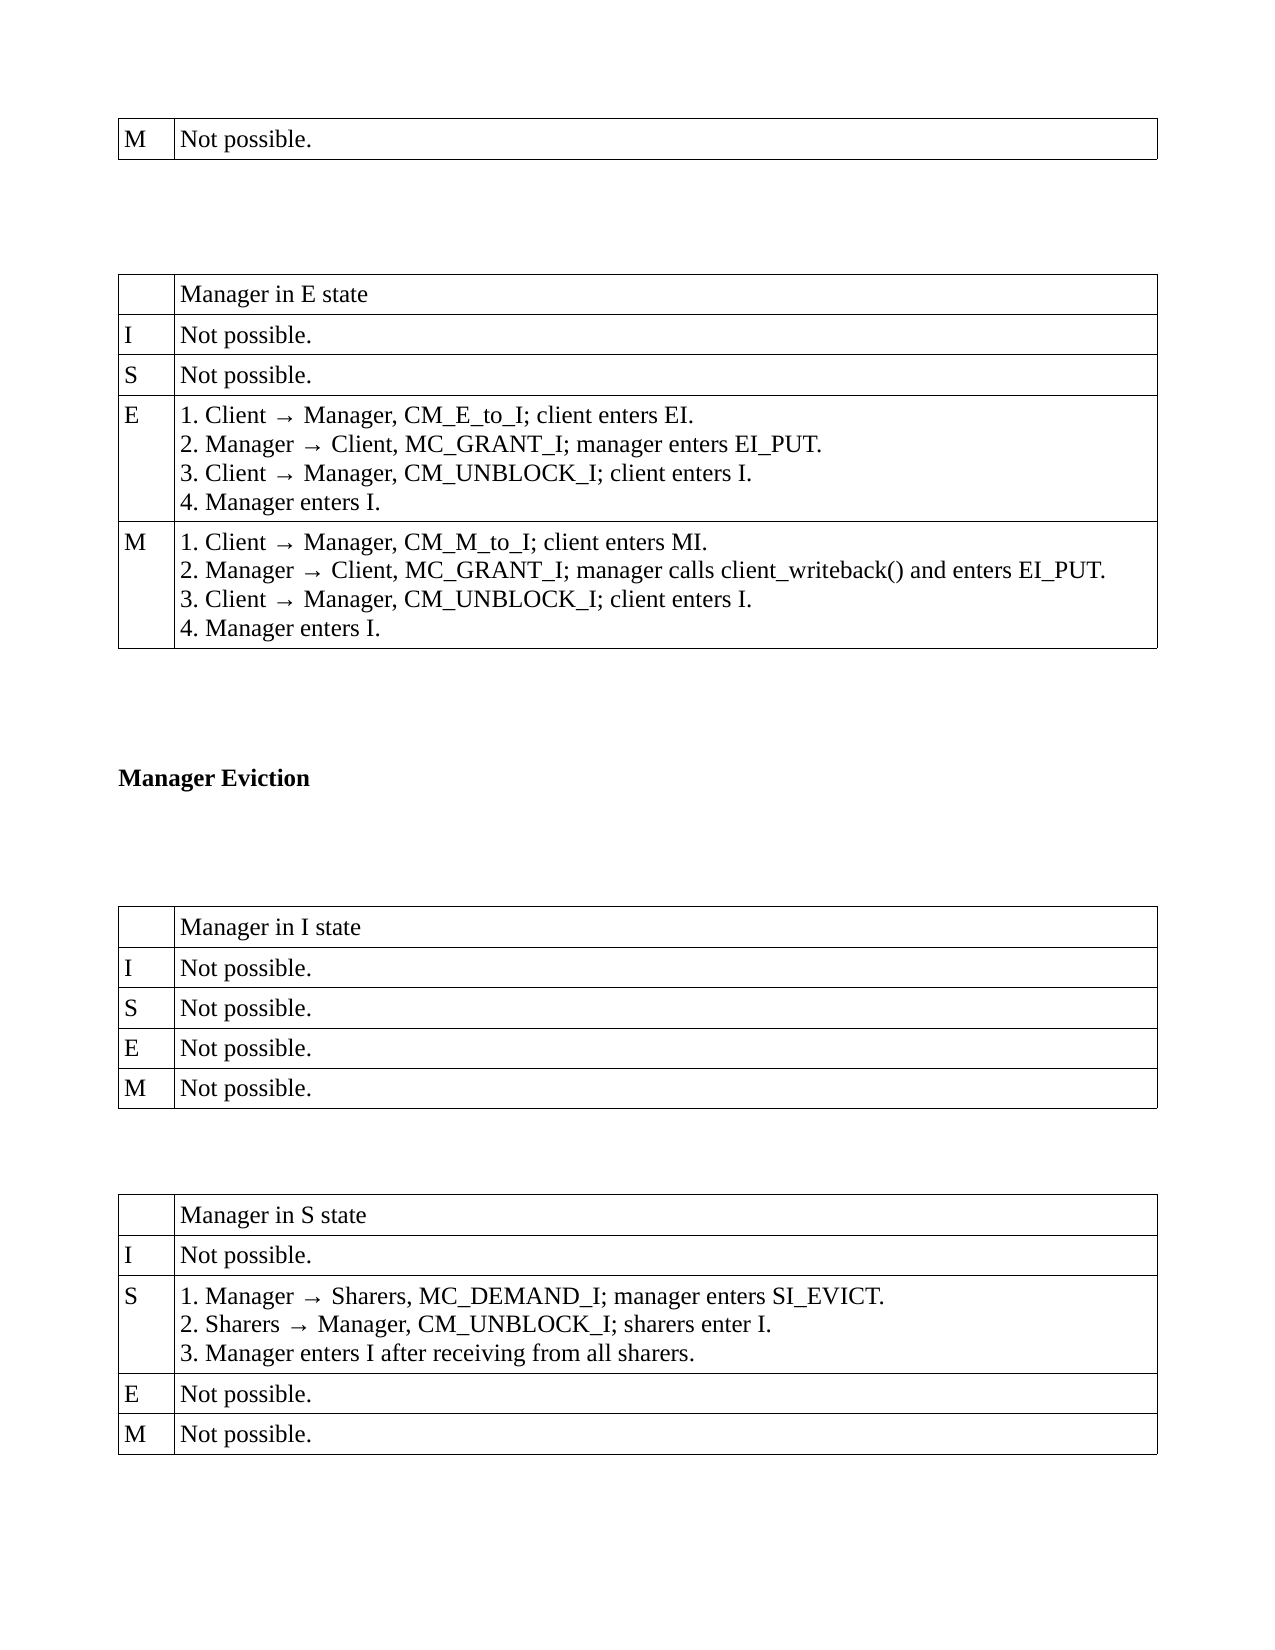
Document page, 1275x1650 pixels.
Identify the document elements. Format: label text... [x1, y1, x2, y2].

table_cell Not possible. [175, 119, 1157, 158]
table_header Manager in I state [175, 907, 1157, 947]
table_cell Not possible. [175, 1374, 1157, 1413]
table_header Manager in E state [175, 275, 1157, 314]
table_cell I [119, 1236, 174, 1275]
table_cell S [119, 988, 174, 1027]
table_cell Not possible. [175, 1029, 1157, 1068]
table_cell S [119, 1276, 174, 1373]
text Manager Eviction [118, 763, 1157, 791]
table_cell M [119, 1414, 174, 1453]
table_cell E [119, 1029, 174, 1068]
table_cell Not possible. [175, 1069, 1157, 1108]
table_cell E [119, 396, 174, 521]
table_cell M [119, 1069, 174, 1108]
table_cell Not possible. [175, 1414, 1157, 1453]
table_cell 1. Manager → Sharers, MC_DEMAND_I; manager enters SI_EVICT. 2. Sharers → Manager, CM_UNBLOCK_I; sharers enter I. 3. Manager enters I after receiving from all sharers. [175, 1276, 1157, 1373]
table_cell Not possible. [175, 1236, 1157, 1275]
table_cell I [119, 315, 174, 354]
table_cell S [119, 355, 174, 394]
table_cell Not possible. [175, 355, 1157, 394]
table_cell I [119, 948, 174, 987]
table_cell E [119, 1374, 174, 1413]
table_header [119, 275, 174, 314]
table_cell 1. Client → Manager, CM_M_to_I; client enters MI. 2. Manager → Client, MC_GRANT_I; manager calls client_writeback() and enters EI_PUT. 3. Client → Manager, CM_UNBLOCK_I; client enters I. 4. Manager enters I. [175, 522, 1157, 648]
table_header [119, 907, 174, 947]
table_cell M [119, 522, 174, 648]
table_header Manager in S state [175, 1195, 1157, 1235]
table_header [119, 1195, 174, 1235]
table_cell Not possible. [175, 948, 1157, 987]
table_cell 1. Client → Manager, CM_E_to_I; client enters EI. 2. Manager → Client, MC_GRANT_I; manager enters EI_PUT. 3. Client → Manager, CM_UNBLOCK_I; client enters I. 4. Manager enters I. [175, 396, 1157, 521]
table_cell Not possible. [175, 315, 1157, 354]
table_cell M [119, 119, 174, 158]
table_cell Not possible. [175, 988, 1157, 1027]
